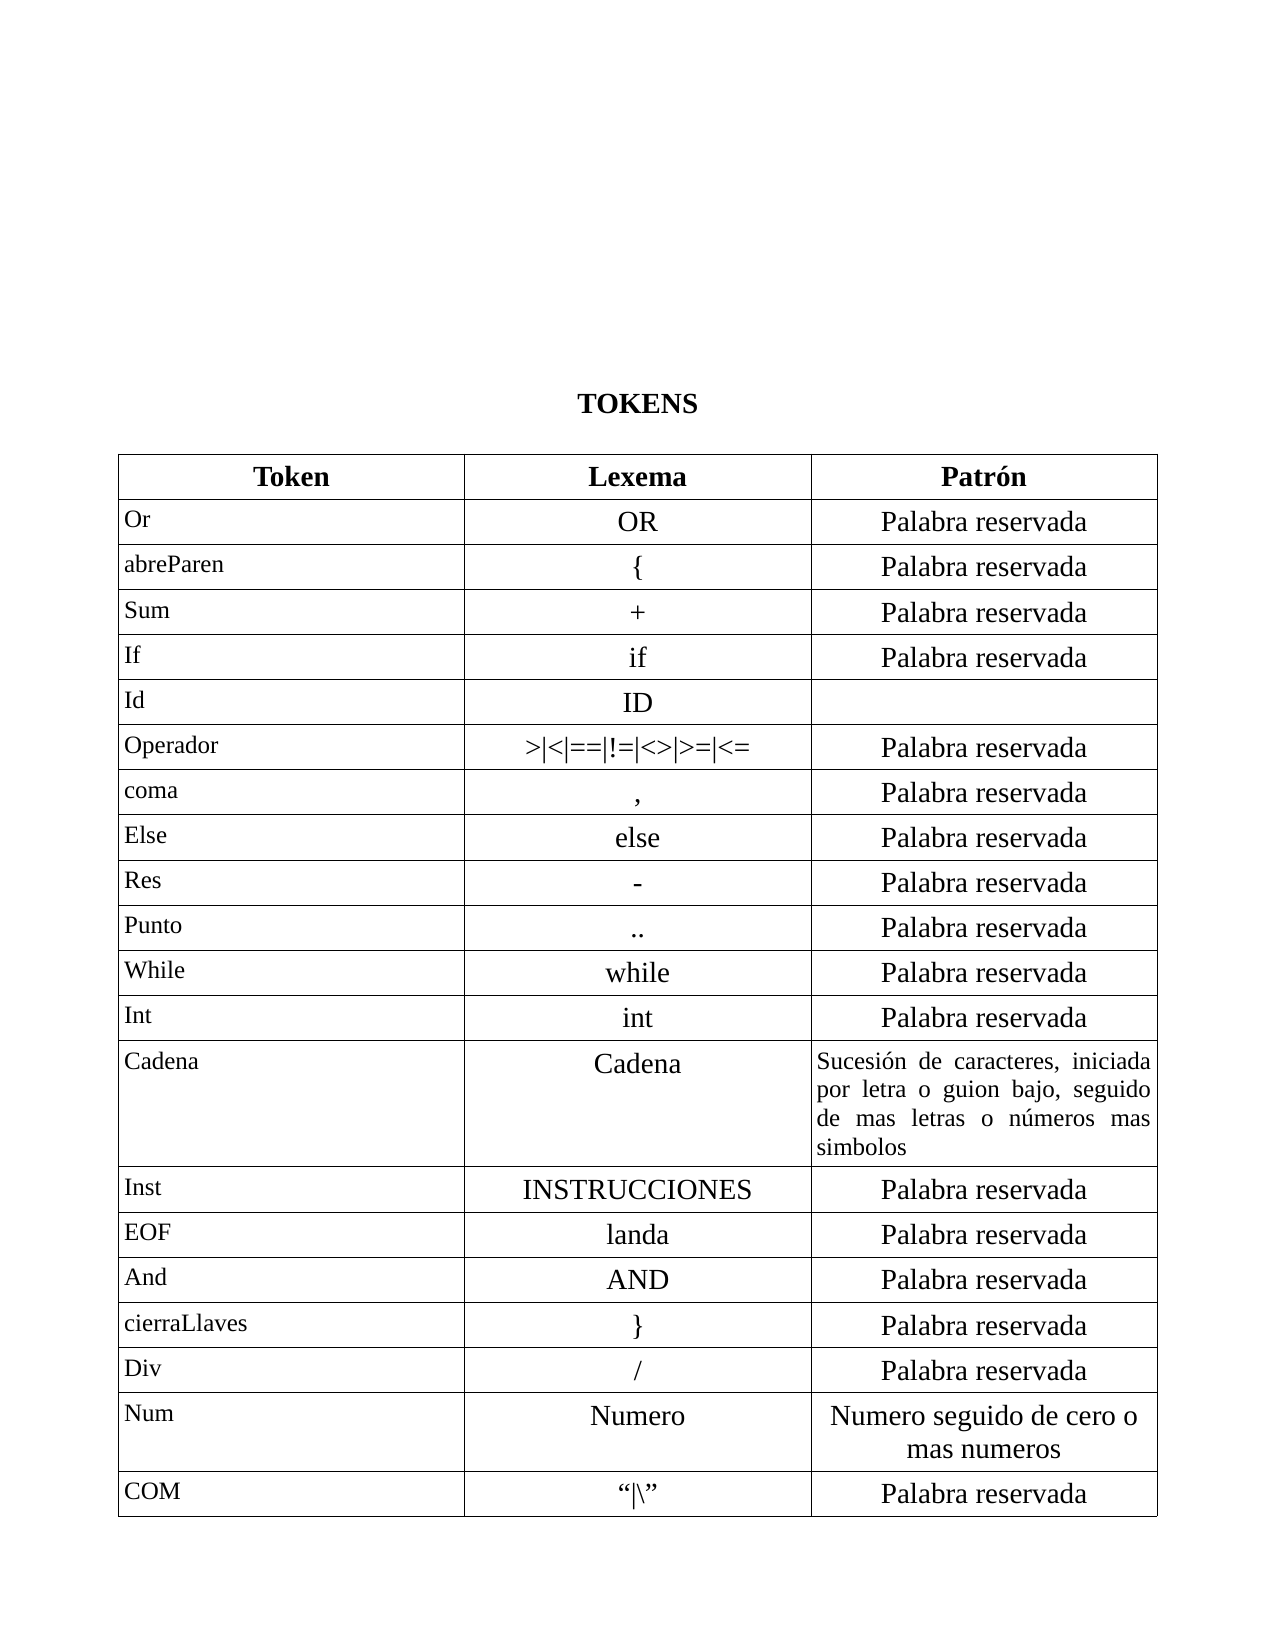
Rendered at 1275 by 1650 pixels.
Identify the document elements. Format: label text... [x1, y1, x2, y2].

table_cell Sucesión de caracteres, iniciada por letra o guion bajo, seguido de mas letras o números mas simbolos [812, 1041, 1157, 1166]
table_cell Palabra reservada [812, 770, 1157, 814]
table_cell Palabra reservada [812, 1303, 1157, 1347]
table_cell Palabra reservada [812, 545, 1157, 589]
table_cell Num [119, 1393, 464, 1471]
table_cell } [465, 1303, 811, 1347]
table_cell { [465, 545, 811, 589]
table_cell Palabra reservada [812, 996, 1157, 1040]
table_cell Palabra reservada [812, 815, 1157, 859]
table_cell Else [119, 815, 464, 859]
table_cell COM [119, 1472, 464, 1516]
table_cell Palabra reservada [812, 1258, 1157, 1302]
table_cell Numero seguido de cero o mas numeros [812, 1393, 1157, 1471]
table_cell / [465, 1348, 811, 1392]
table_cell .. [465, 906, 811, 950]
table_cell Sum [119, 590, 464, 634]
table_cell Div [119, 1348, 464, 1392]
table_cell If [119, 635, 464, 679]
table_cell Operador [119, 725, 464, 769]
table_cell Palabra reservada [812, 590, 1157, 634]
table_cell And [119, 1258, 464, 1302]
table_cell INSTRUCCIONES [465, 1167, 811, 1212]
table_cell Punto [119, 906, 464, 950]
table_cell + [465, 590, 811, 634]
table_cell Id [119, 680, 464, 724]
table_cell Cadena [119, 1041, 464, 1166]
table_cell while [465, 951, 811, 995]
table_cell Palabra reservada [812, 725, 1157, 769]
table_cell >|<|==|!=|<>|>=|<= [465, 725, 811, 769]
table_cell Or [119, 500, 464, 544]
table_cell cierraLlaves [119, 1303, 464, 1347]
table_cell [812, 680, 1157, 724]
table_header Token [119, 455, 464, 499]
table_cell Numero [465, 1393, 811, 1471]
table_cell While [119, 951, 464, 995]
table_cell , [465, 770, 811, 814]
table_cell Res [119, 861, 464, 904]
table_cell Int [119, 996, 464, 1040]
table_cell Palabra reservada [812, 1167, 1157, 1212]
table_cell Palabra reservada [812, 635, 1157, 679]
table_cell int [465, 996, 811, 1040]
table_cell Palabra reservada [812, 500, 1157, 544]
table_cell Inst [119, 1167, 464, 1212]
table_cell - [465, 861, 811, 904]
table_cell else [465, 815, 811, 859]
table_cell Palabra reservada [812, 861, 1157, 904]
table_cell Palabra reservada [812, 1472, 1157, 1516]
table_cell AND [465, 1258, 811, 1302]
table_cell coma [119, 770, 464, 814]
table_cell EOF [119, 1213, 464, 1257]
table_cell Palabra reservada [812, 951, 1157, 995]
table_cell ID [465, 680, 811, 724]
text TOKENS [118, 386, 1157, 420]
table_cell Palabra reservada [812, 1213, 1157, 1257]
table_cell Cadena [465, 1041, 811, 1166]
table_cell OR [465, 500, 811, 544]
table_cell abreParen [119, 545, 464, 589]
table_cell if [465, 635, 811, 679]
table_header Patrón [812, 455, 1157, 499]
table_cell landa [465, 1213, 811, 1257]
table_header Lexema [465, 455, 811, 499]
table_cell Palabra reservada [812, 1348, 1157, 1392]
table_cell “|\” [465, 1472, 811, 1516]
table_cell Palabra reservada [812, 906, 1157, 950]
